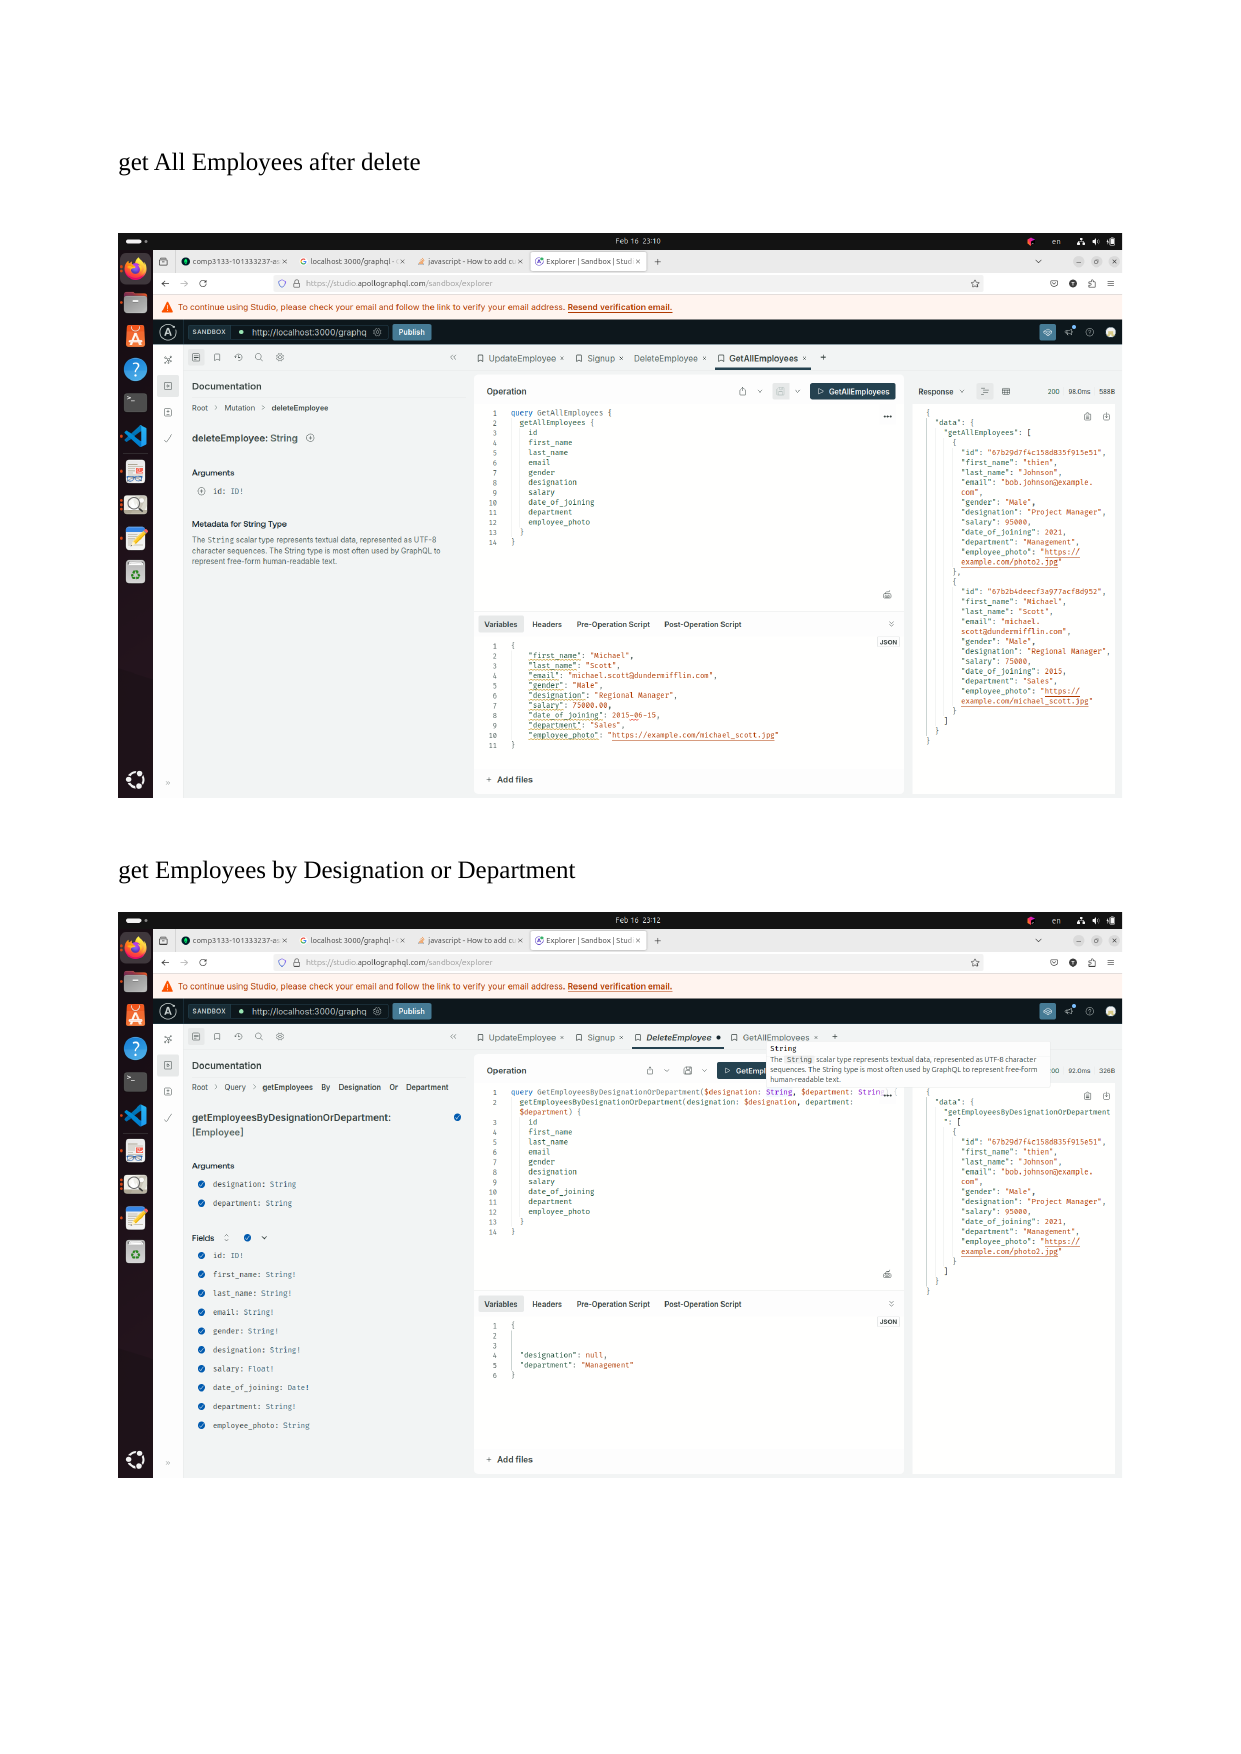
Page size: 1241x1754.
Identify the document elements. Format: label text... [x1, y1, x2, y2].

picture [118, 912, 1123, 1478]
picture [118, 233, 1123, 798]
text get Employees by Designation or Department [118, 855, 1122, 884]
text get All Employees after delete [118, 147, 1122, 176]
